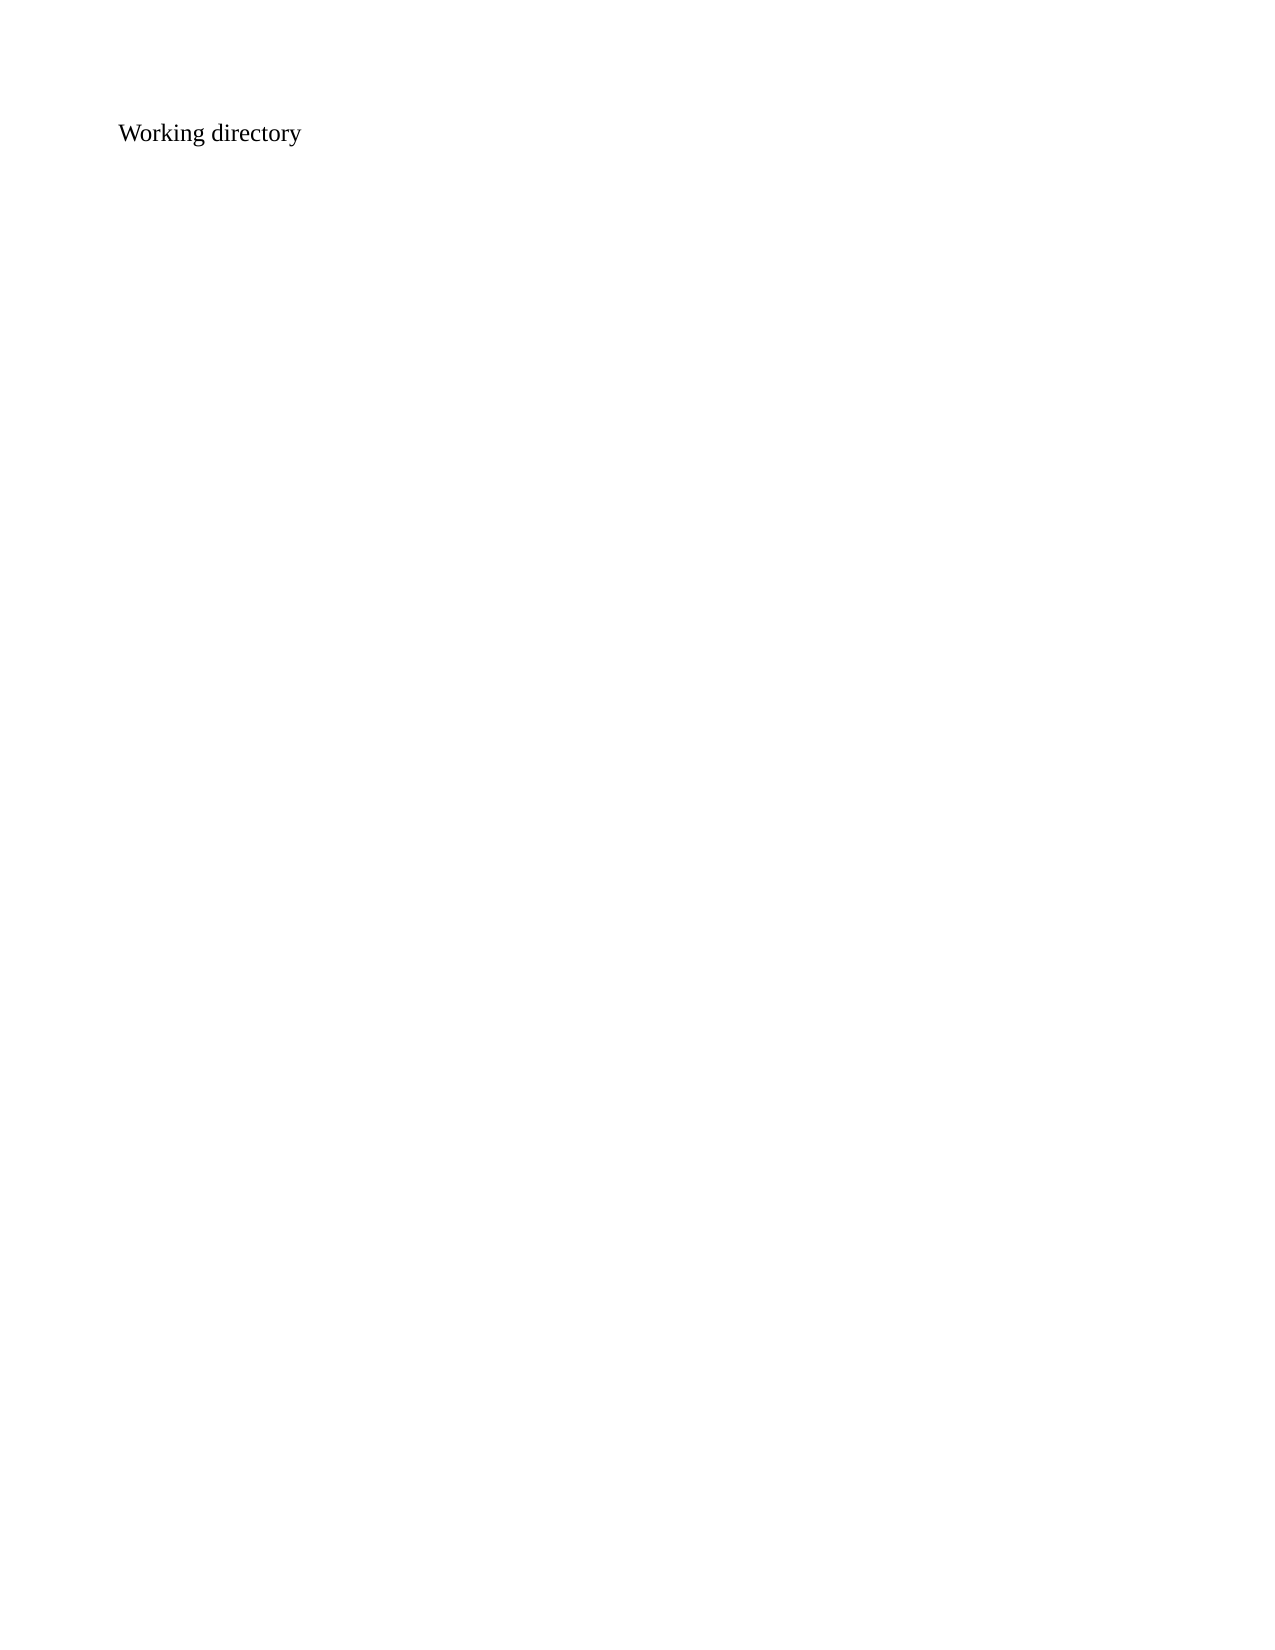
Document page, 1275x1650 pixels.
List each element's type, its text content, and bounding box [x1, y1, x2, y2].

text Working directory [118, 118, 1157, 147]
